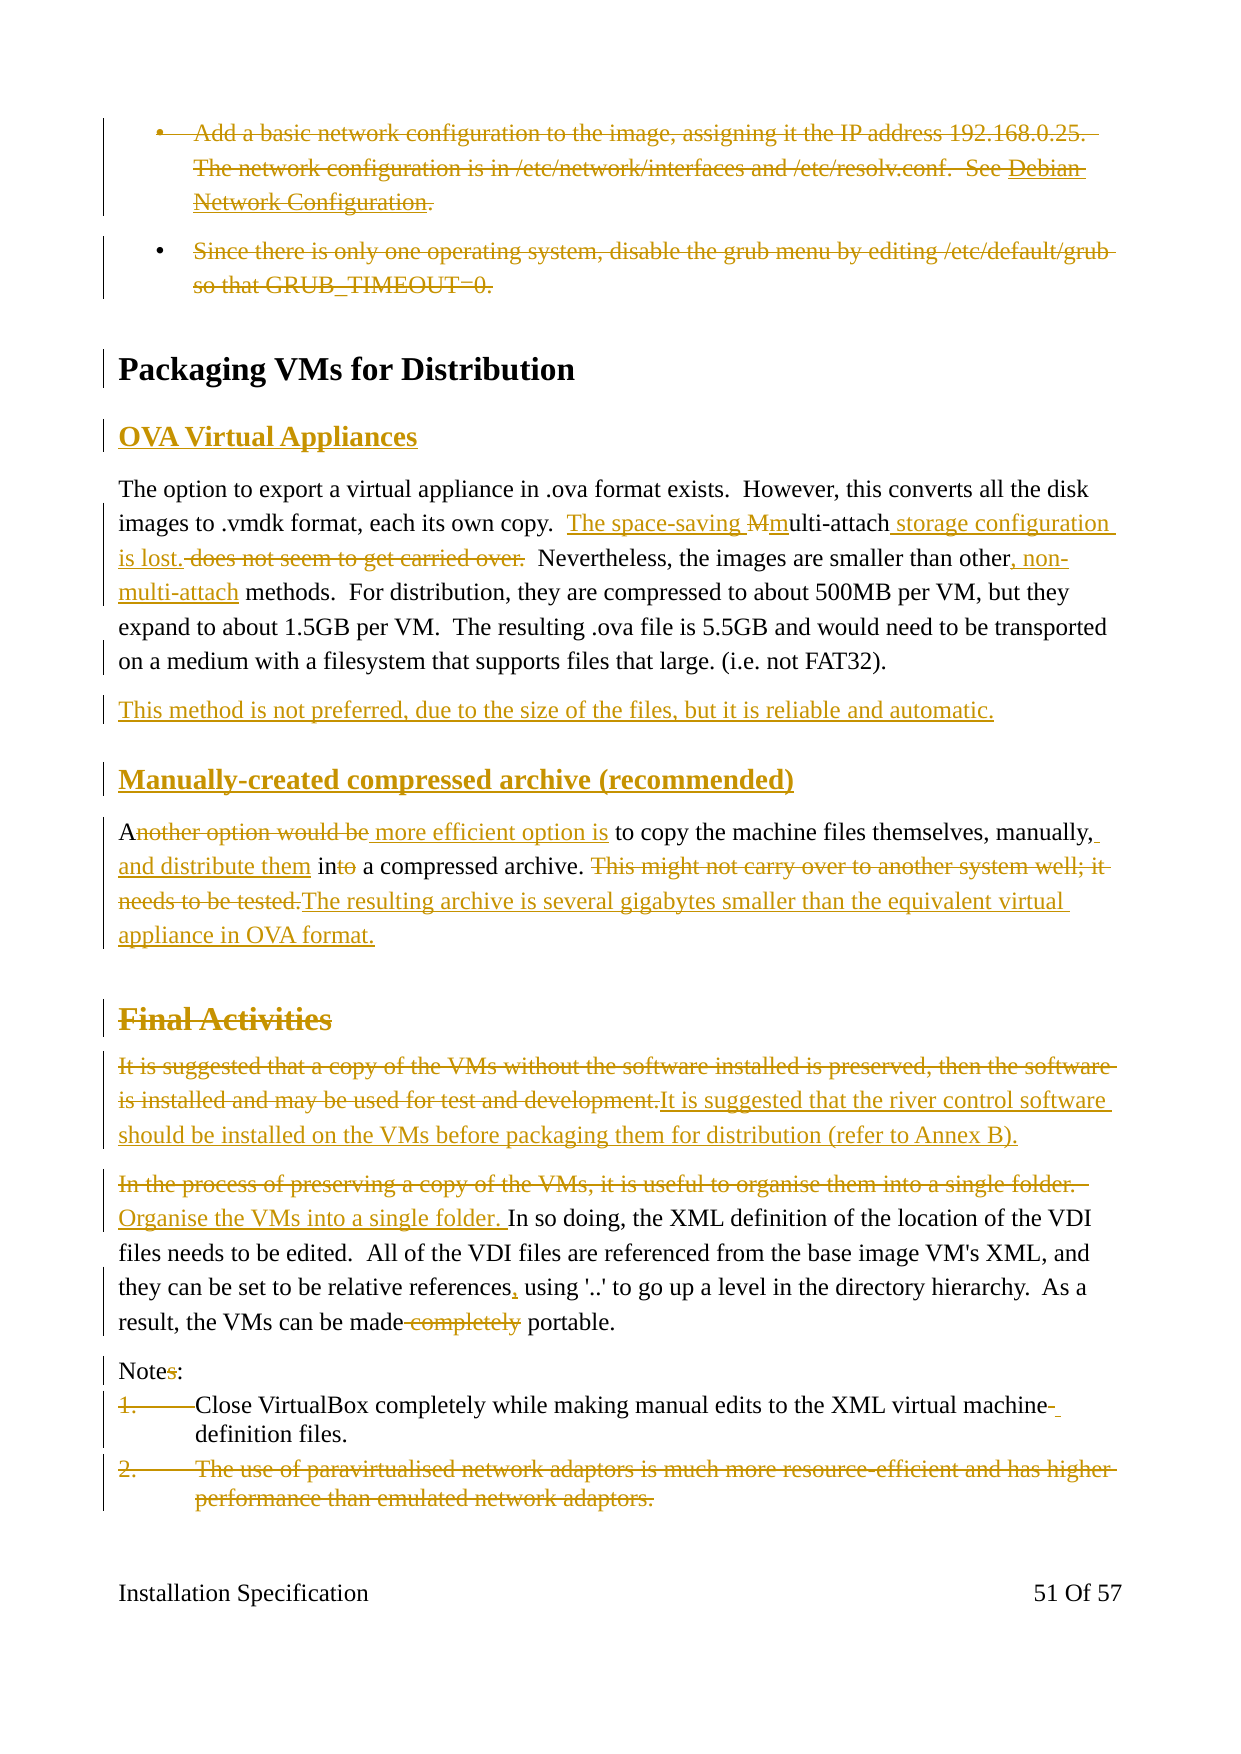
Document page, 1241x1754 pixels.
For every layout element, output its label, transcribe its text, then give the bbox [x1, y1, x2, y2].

text A more efficient option is to copy the machine files themselves, manually, and distribute them in a compressed archive. The resulting archive is several gigabytes smaller than the equivalent virtual appliance in OVA format. [118, 817, 1122, 949]
text The option to export a virtual appliance in .ova format exists. However, this converts all the disk images to .vmdk format, each its own copy. The space-saving multi-attach storage configuration is lost. Nevertheless, the images are smaller than other, non-multi-attach methods. For distribution, they are compressed to about 500MB per VM, but they expand to about 1.5GB per VM. The resulting .ova file is 5.5GB and would need to be transported on a medium with a filesystem that supports files that large. (i.e. not FAT32). [118, 474, 1122, 675]
text It is suggested that the river control software should be installed on the VMs before packaging them for distribution (refer to Annex B). [118, 1051, 1122, 1148]
subtitle OVA Virtual Appliances [118, 419, 1122, 452]
text Close VirtualBox completely while making manual edits to the XML virtual machine definition files. [118, 1391, 1122, 1448]
text Note: [118, 1356, 1122, 1384]
subtitle Manually-created compressed archive (recommended) [118, 762, 1122, 796]
subtitle Packaging VMs for Distribution [118, 349, 1122, 387]
text This method is not preferred, due to the size of the files, but it is reliable and automatic. [118, 695, 1122, 724]
text Organise the VMs into a single folder. In so doing, the XML definition of the location of the VDI files needs to be edited. All of the VDI files are referenced from the base image VM's XML, and they can be set to be relative references, using '..' to go up a level in the directory hierarchy. As a result, the VMs can be made portable. [118, 1169, 1122, 1336]
